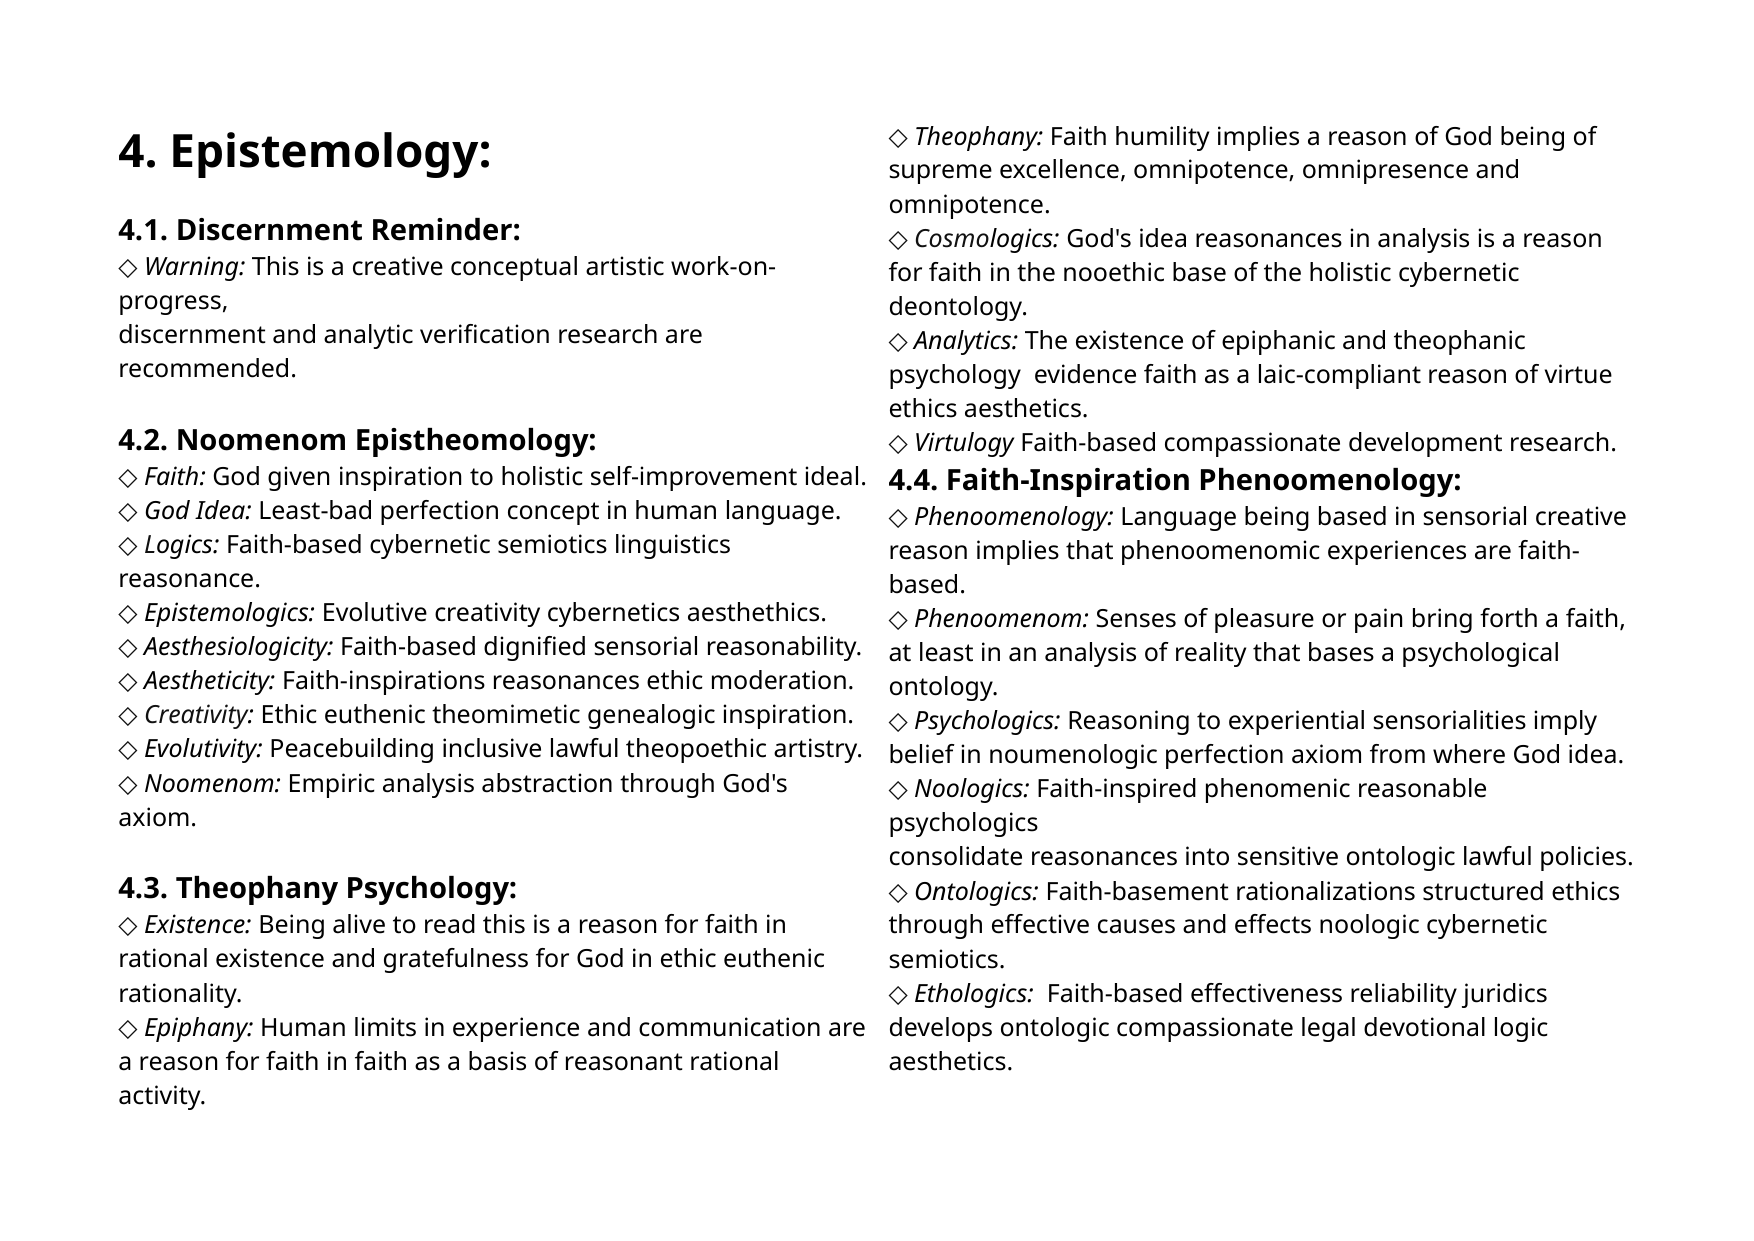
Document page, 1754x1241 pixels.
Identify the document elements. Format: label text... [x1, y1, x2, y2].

text ◇ Epiphany: Human limits in experience and communication are a reason for faith in faith as a basis of reasonant rational activity. [118, 1009, 870, 1111]
text ◇ Epistemologics: Evolutive creativity cybernetics aesthethics. [118, 595, 870, 629]
text ◇ Noomenom: Empiric analysis abstraction through God's axiom. [118, 765, 870, 833]
text ◇ Ethologics: Faith-based effectiveness reliability juridics develops ontologic compassionate legal devotional logic aesthetics. [888, 975, 1636, 1077]
text ◇ Aesthesiologicity: Faith-based dignified sensorial reasonability. [118, 629, 870, 663]
text discernment and analytic verification research are recommended. [118, 317, 870, 385]
text ◇ Existence: Being alive to read this is a reason for faith in rational existence and gratefulness for God in ethic euthenic rationality. [118, 907, 870, 1009]
text through effective causes and effects noologic cybernetic semiotics. [888, 907, 1636, 975]
text ◇ Ontologics: Faith-basement rationalizations structured ethics [888, 873, 1636, 907]
text ◇ Logics: Faith-based cybernetic semiotics linguistics reasonance. [118, 527, 870, 595]
text ◇ Psychologics: Reasoning to experiential sensorialities imply belief in noumenologic perfection axiom from where God idea. [888, 703, 1636, 771]
text ◇ Virtulogy Faith-based compassionate development research. [888, 425, 1636, 459]
text ◇ Aestheticity: Faith-inspirations reasonances ethic moderation. [118, 663, 870, 697]
text consolidate reasonances into sensitive ontologic lawful policies. [888, 839, 1636, 873]
text 4.2. Noomenom Epistheomology: [118, 419, 870, 459]
text ◇ Cosmologics: God's idea reasonances in analysis is a reason for faith in the nooethic base of the holistic cybernetic deontology. [888, 220, 1636, 322]
text ◇ Noologics: Faith-inspired phenomenic reasonable psychologics [888, 771, 1636, 839]
text ◇ Faith: God given inspiration to holistic self-improvement ideal. [118, 459, 870, 493]
text ◇ Evolutivity: Peacebuilding inclusive lawful theopoethic artistry. [118, 731, 870, 765]
text ◇ Theophany: Faith humility implies a reason of God being of supreme excellence, omnipotence, omnipresence and omnipotence. [888, 118, 1636, 220]
text 4. Epistemology: [118, 118, 870, 181]
text ◇ Phenoomenology: Language being based in sensorial creative reason implies that phenoomenomic experiences are faith-based. [888, 498, 1636, 601]
text ◇ God Idea: Least-bad perfection concept in human language. [118, 493, 870, 527]
text 4.3. Theophany Psychology: [118, 867, 870, 907]
text 4.4. Faith-Inspiration Phenoomenology: [888, 459, 1636, 498]
text 4.1. Discernment Reminder: [118, 209, 870, 249]
text ◇ Creativity: Ethic euthenic theomimetic genealogic inspiration. [118, 697, 870, 731]
text ◇ Analytics: The existence of epiphanic and theophanic psychology evidence faith as a laic-compliant reason of virtue ethics aesthetics. [888, 322, 1636, 425]
text ◇ Warning: This is a creative conceptual artistic work-on-progress, [118, 249, 870, 317]
text ◇ Phenoomenom: Senses of pleasure or pain bring forth a faith, at least in an analysis of reality that bases a psychological ontology. [888, 601, 1636, 703]
